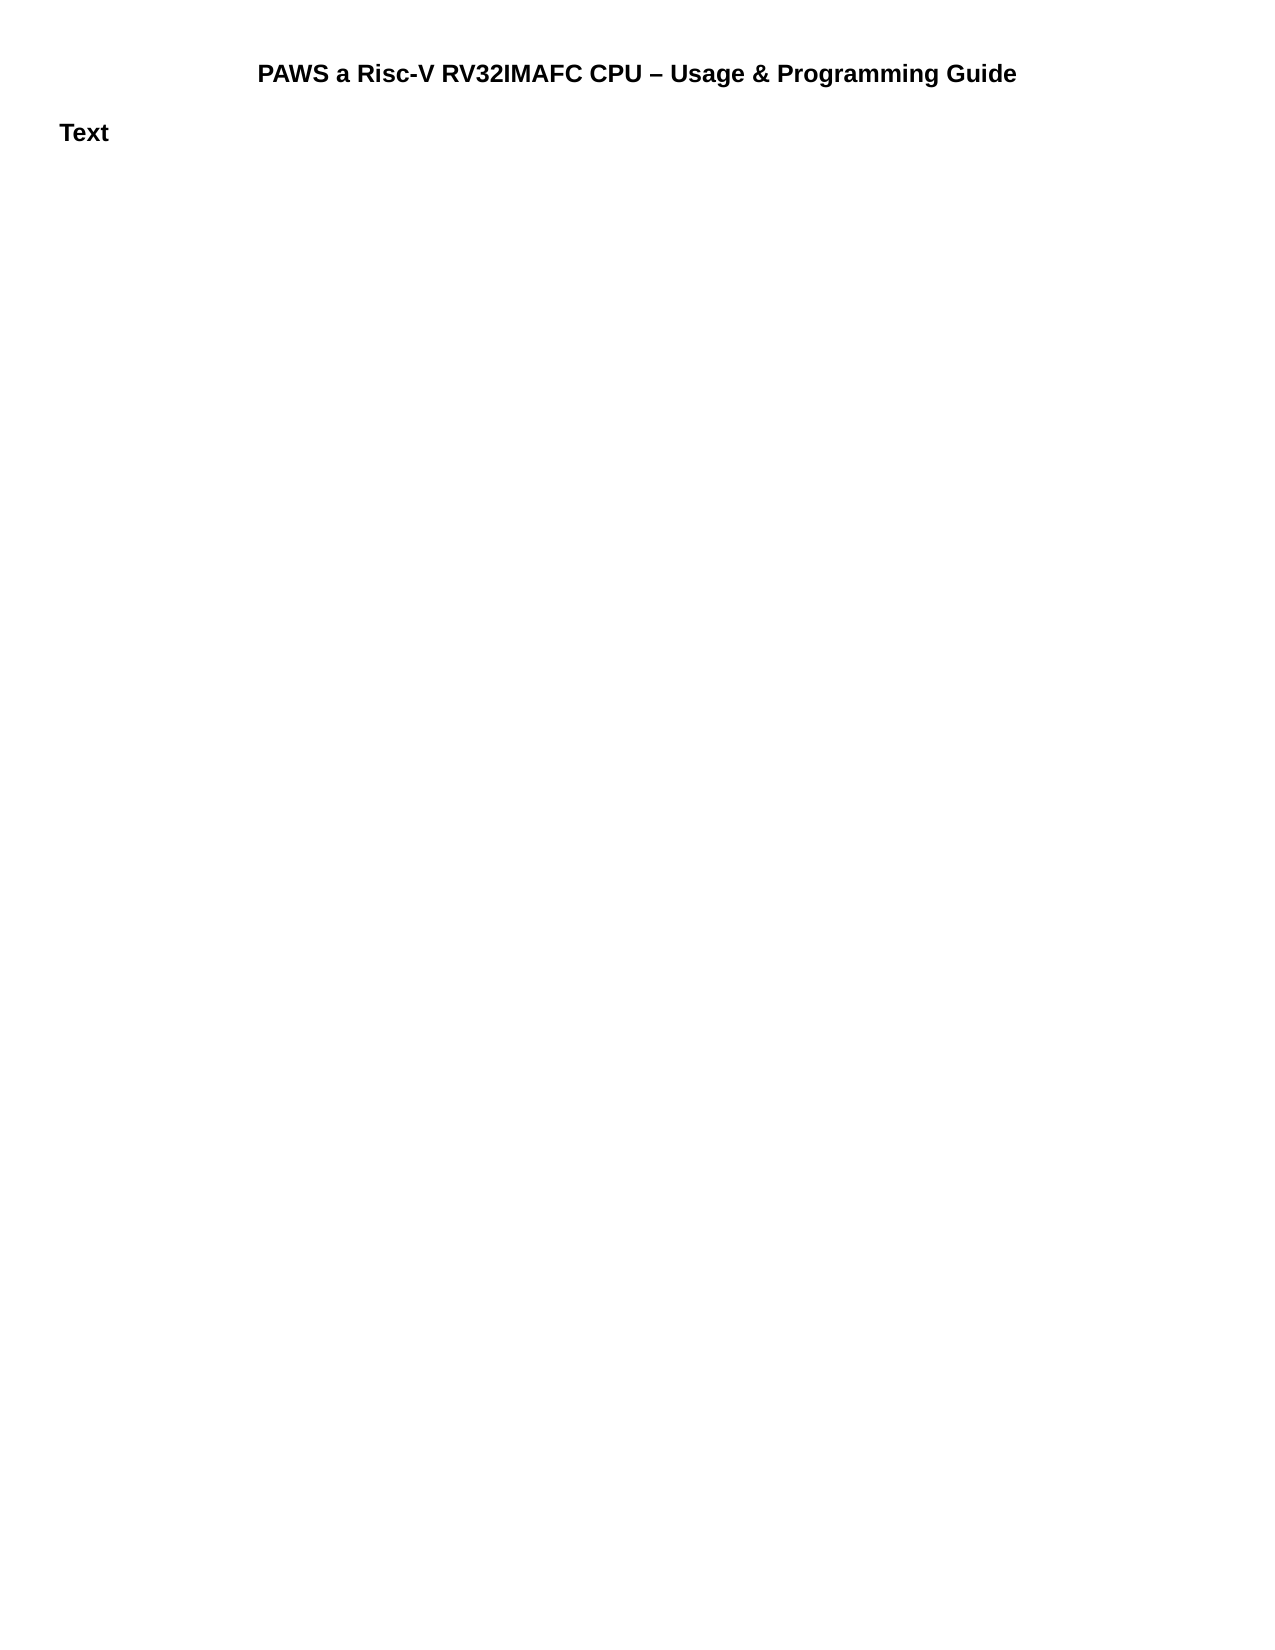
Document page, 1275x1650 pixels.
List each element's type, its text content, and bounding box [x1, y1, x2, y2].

text Text [59, 118, 1216, 147]
